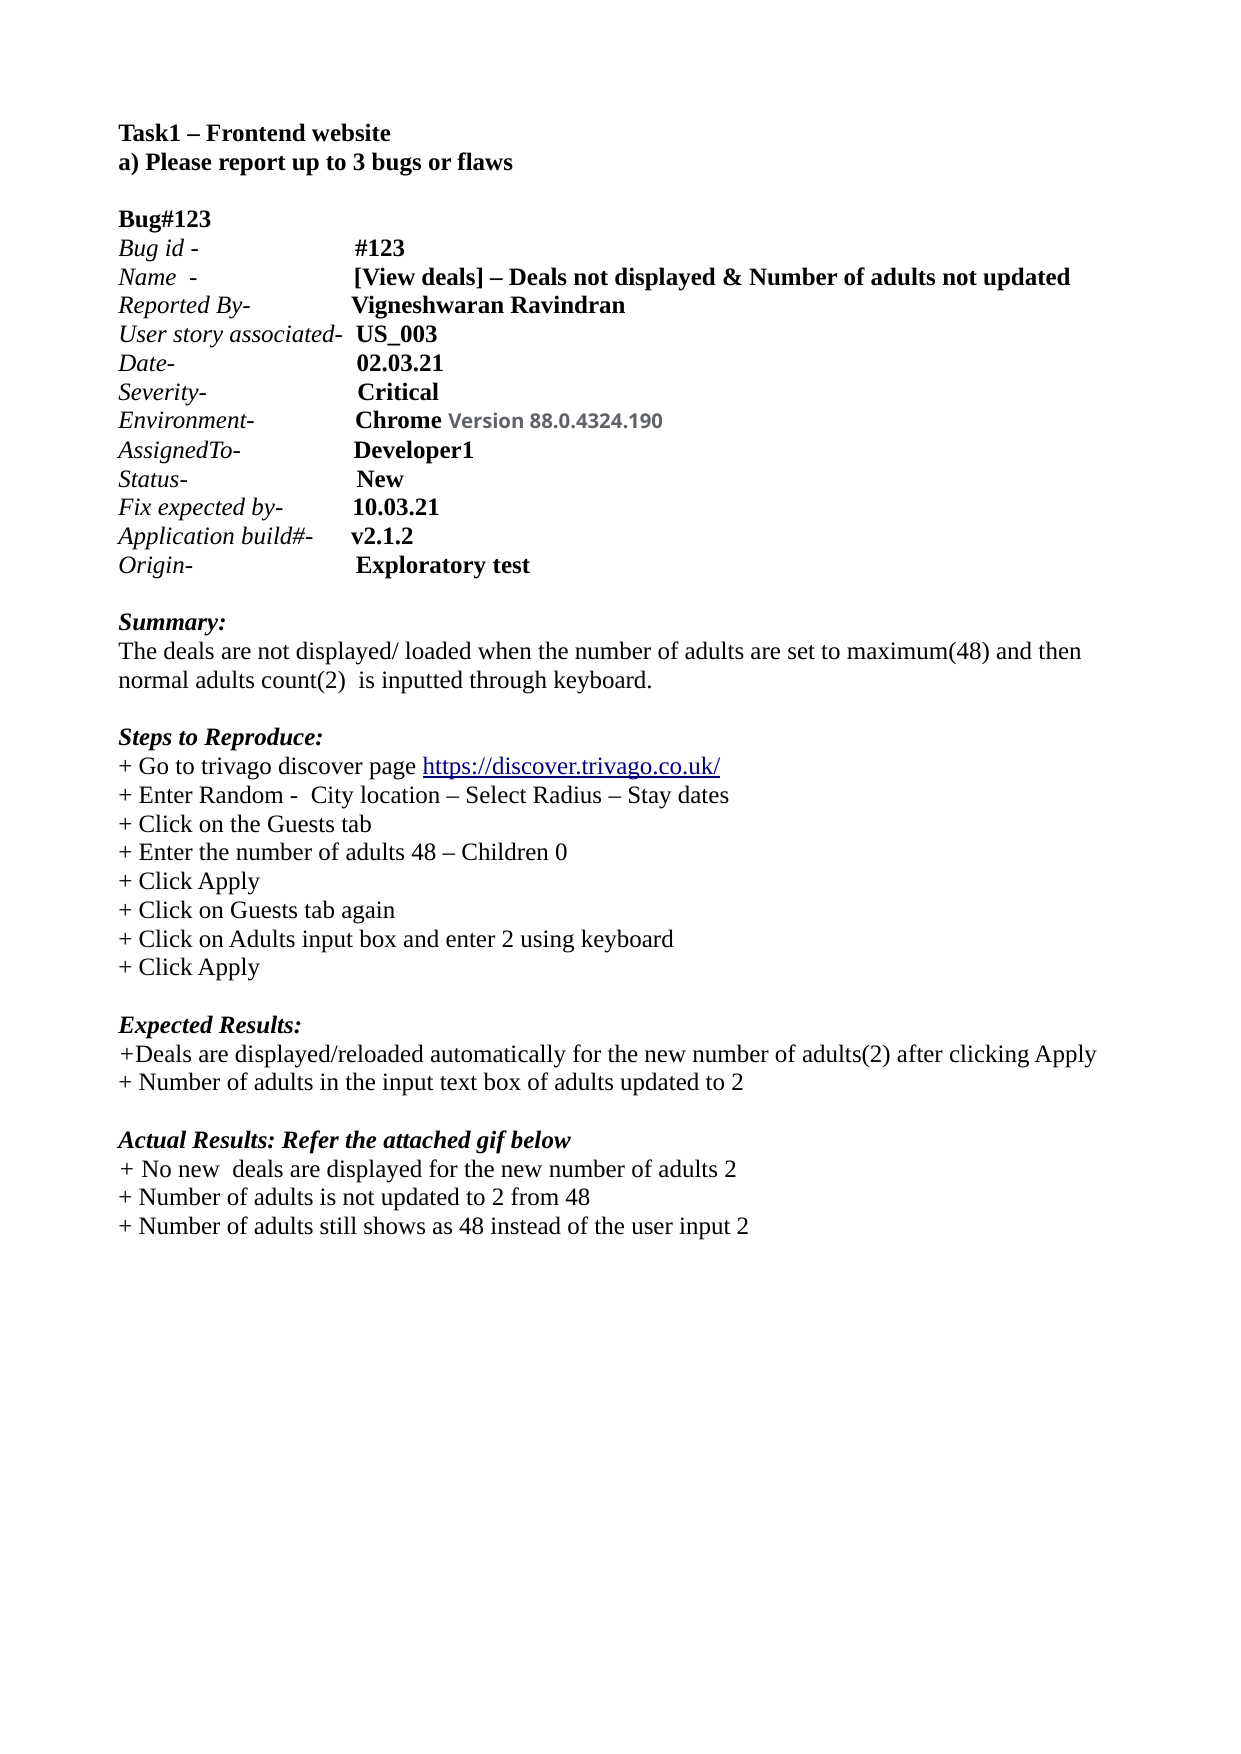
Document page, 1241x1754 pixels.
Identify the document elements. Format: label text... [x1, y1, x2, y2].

text + Number of adults in the input text box of adults updated to 2 [118, 1067, 1122, 1096]
text +Deals are displayed/reloaded automatically for the new number of adults(2) after clicking Apply [118, 1039, 1122, 1067]
text Bug id - #123 [118, 233, 1122, 262]
text Name - [View deals] – Deals not displayed & Number of adults not updated [118, 262, 1122, 291]
text + Click Apply [118, 952, 1122, 981]
text + Enter Random - City location – Select Radius – Stay dates [118, 780, 1122, 809]
text Expected Results: [118, 1010, 1122, 1039]
text + Click on the Guests tab [118, 809, 1122, 837]
text Origin- Exploratory test [118, 550, 1122, 579]
text + Click on Adults input box and enter 2 using keyboard [118, 924, 1122, 952]
text + Number of adults still shows as 48 instead of the user input 2 [118, 1211, 1122, 1240]
text + Enter the number of adults 48 – Children 0 [118, 837, 1122, 866]
text + No new deals are displayed for the new number of adults 2 [118, 1154, 1122, 1182]
text Reported By- Vigneshwaran Ravindran [118, 291, 1122, 319]
text User story associated- US_003 [118, 319, 1122, 348]
text Actual Results: Refer the attached gif below [118, 1125, 1122, 1154]
text Fix expected by- 10.03.21 [118, 492, 1122, 521]
text + Click Apply [118, 866, 1122, 895]
text Task1 – Frontend website [118, 118, 1122, 147]
text Application build#- v2.1.2 [118, 521, 1122, 550]
text Summary: [118, 607, 1122, 636]
text + Click on Guests tab again [118, 895, 1122, 924]
text AssignedTo- Developer1 [118, 435, 1122, 464]
text Steps to Reproduce: [118, 722, 1122, 751]
text + Go to trivago discover page https://discover.trivago.co.uk/ [118, 751, 1122, 780]
text The deals are not displayed/ loaded when the number of adults are set to maximum(48) and then normal adults count(2) is inputted through keyboard. [118, 636, 1122, 694]
text Status- New [118, 464, 1122, 492]
text + Number of adults is not updated to 2 from 48 [118, 1182, 1122, 1211]
text Severity- Critical [118, 377, 1122, 406]
text Date- 02.03.21 [118, 348, 1122, 377]
text a) Please report up to 3 bugs or flaws [118, 147, 1122, 176]
text Environment- Chrome Version 88.0.4324.190 [118, 406, 1122, 435]
text Bug#123 [118, 204, 1122, 233]
